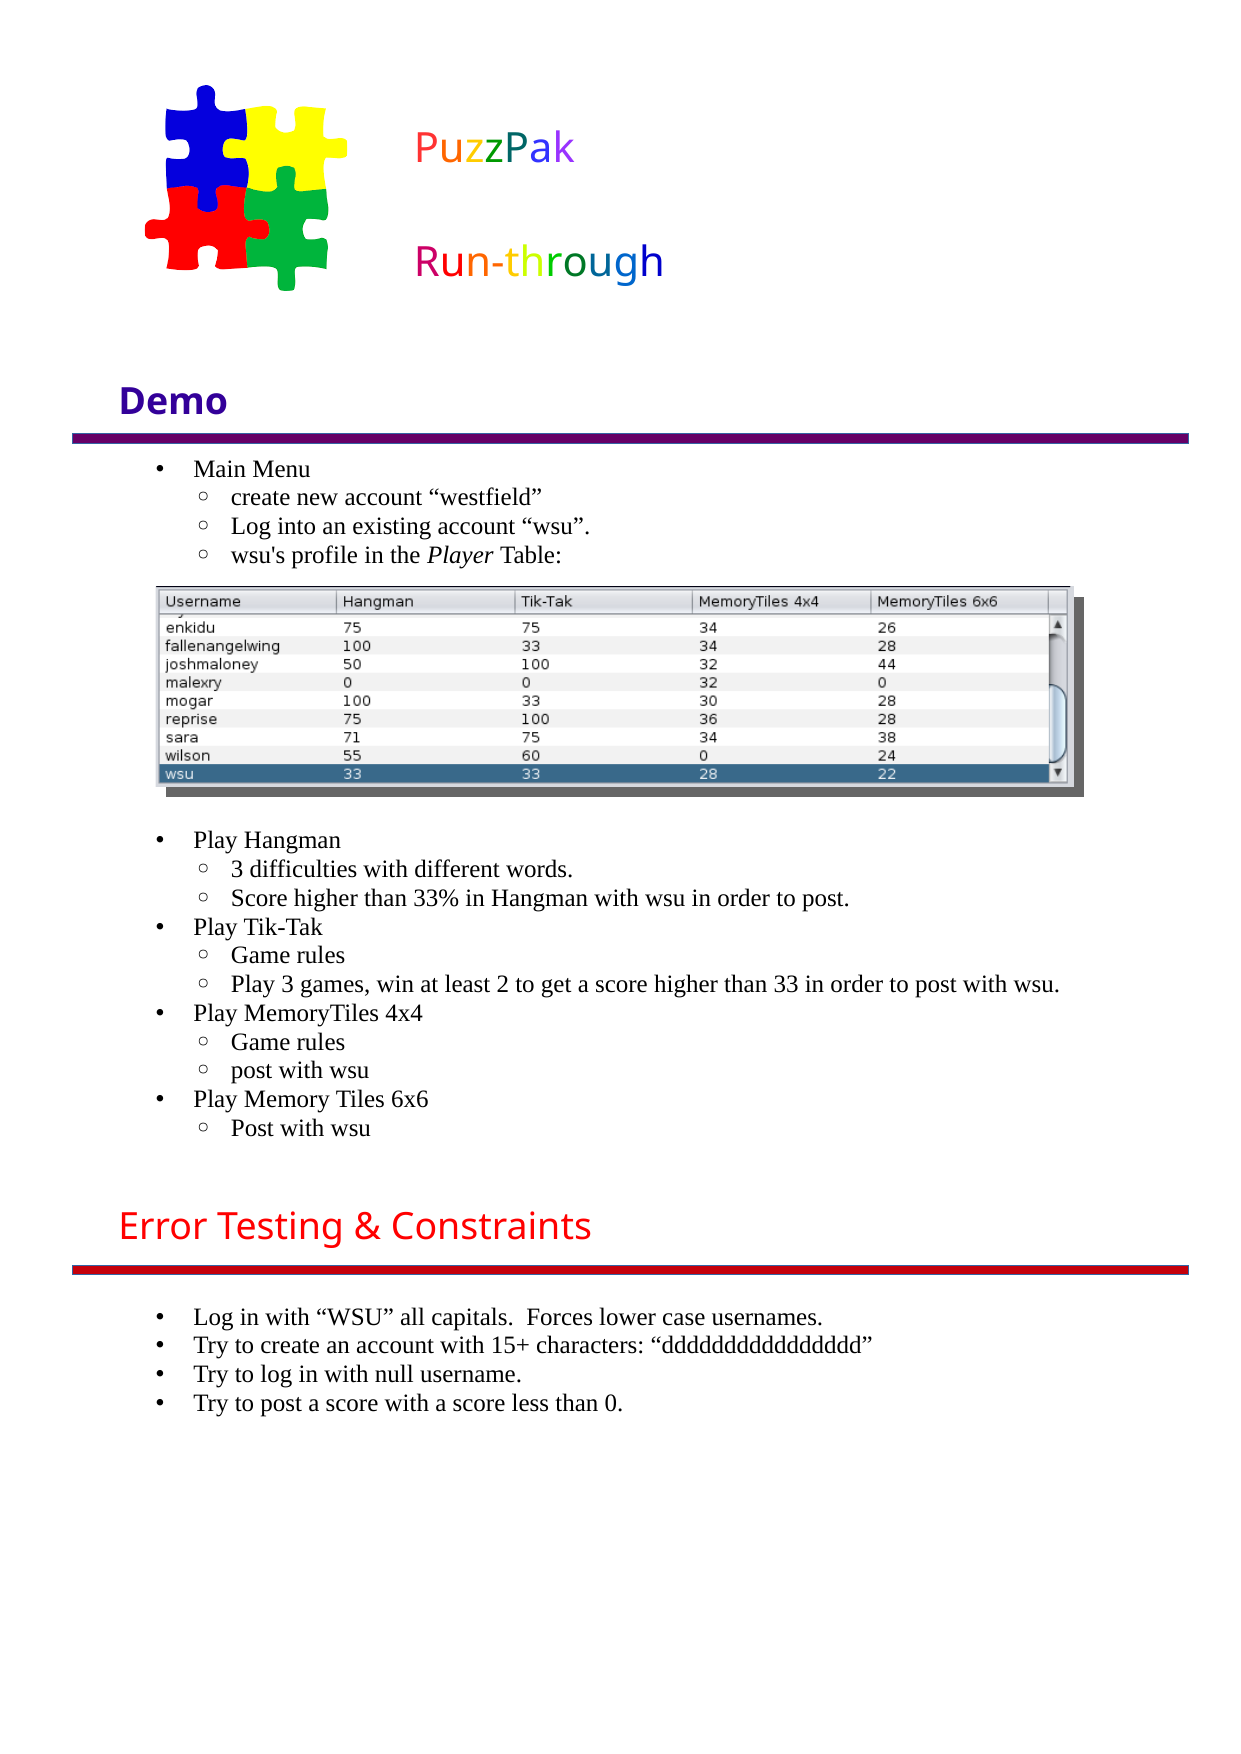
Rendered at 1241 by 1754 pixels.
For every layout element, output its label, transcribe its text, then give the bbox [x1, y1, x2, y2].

picture [155, 586, 1074, 787]
list Play 3 games, win at least 2 to get a score higher than 33 in order to post with wsu. [193, 969, 1122, 998]
list create new account “westfield” [193, 482, 1122, 511]
text [118, 118, 144, 175]
list Try to post a score with a score less than 0. [156, 1388, 1122, 1417]
list Game rules [193, 1027, 1122, 1056]
list Game rules [193, 941, 1122, 969]
text Demo [118, 374, 1122, 425]
list 3 difficulties with different words. [193, 854, 1122, 883]
list Log into an existing account “wsu”. [193, 511, 1122, 540]
list Play Tik-Tak [156, 912, 1122, 941]
text Run-through [348, 232, 1122, 288]
text Error Testing & Constraints [118, 1199, 1122, 1251]
list Score higher than 33% in Hangman with wsu in order to post. [193, 883, 1122, 912]
list Try to create an account with 15+ characters: “dddddddddddddddd” [156, 1330, 1122, 1359]
list Play Hangman [156, 826, 1122, 854]
list Log in with “WSU” all capitals. Forces lower case usernames. [156, 1302, 1122, 1330]
list Main Menu [156, 454, 1122, 482]
list Post with wsu [193, 1113, 1122, 1142]
list wsu's profile in the Player Table: [193, 540, 1122, 569]
text PuzzPak [348, 118, 1122, 175]
list Try to log in with null username. [156, 1359, 1122, 1388]
list Play Memory Tiles 6x6 [156, 1084, 1122, 1113]
list Play MemoryTiles 4x4 [156, 998, 1122, 1027]
text [118, 232, 144, 288]
list post with wsu [193, 1056, 1122, 1084]
picture [144, 85, 348, 291]
